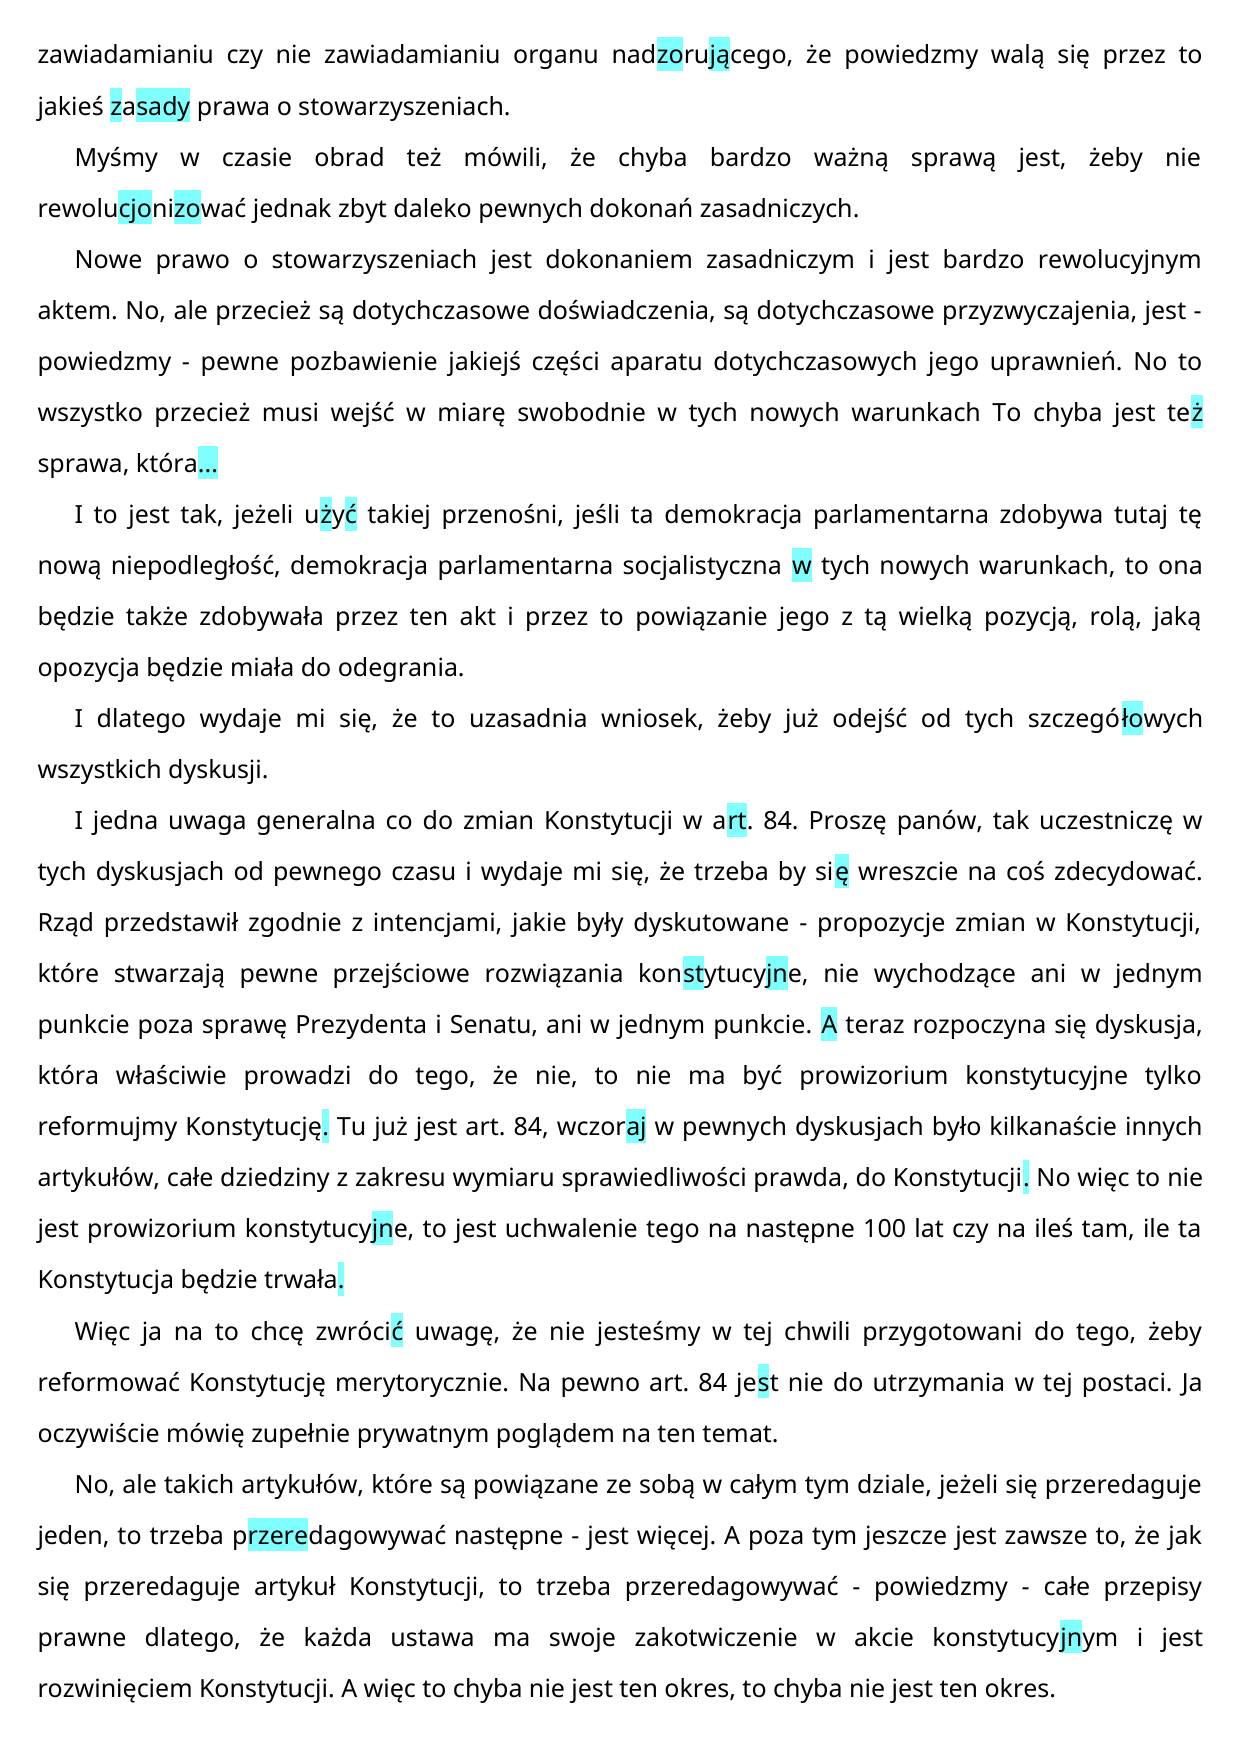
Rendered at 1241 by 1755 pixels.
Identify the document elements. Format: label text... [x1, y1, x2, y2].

text I jedna uwaga generalna co do zmian Konstytucji w art. 84. Proszę panów, tak uczestniczę w tych dyskusjach od pewnego czasu i wydaje mi się, że trzeba by się wreszcie na coś zdecydować. Rząd przedstawił zgodnie z intencjami, jakie były dyskutowane - propozycje zmian w Konstytucji, które stwarzają pewne przejściowe rozwiązania konstytucyjne, nie wychodzące ani w jednym punkcie poza sprawę Prezydenta i Senatu, ani w jednym punkcie. A teraz rozpoczyna się dyskusja, która właściwie prowadzi do tego, że nie, to nie ma być prowizorium konstytucyjne tylko reformujmy Konstytucję. Tu już jest art. 84, wczoraj w pewnych dyskusjach było kilkanaście innych artykułów, całe dziedziny z zakresu wymiaru sprawiedliwości prawda, do Konstytucji. No więc to nie jest prowizorium konstytucyjne, to jest uchwalenie tego na następne 100 lat czy na ileś tam, ile ta Konstytucja będzie trwała. [37, 803, 1203, 1296]
text No, ale takich artykułów, które są powiązane ze sobą w całym tym dziale, jeżeli się przeredaguje jeden, to trzeba przeredagowywać następne - jest więcej. A poza tym jeszcze jest zawsze to, że jak się przeredaguje artykuł Konstytucji, to trzeba przeredagowywać - powiedzmy - całe przepisy prawne dlatego, że każda ustawa ma swoje zakotwiczenie w akcie konstytucyjnym i jest rozwinięciem Konstytucji. A więc to chyba nie jest ten okres, to chyba nie jest ten okres. [37, 1466, 1203, 1704]
text I dlatego wydaje mi się, że to uzasadnia wniosek, żeby już odejść od tych szczegółowych wszystkich dyskusji. [37, 701, 1203, 786]
text I to jest tak, jeżeli użyć takiej przenośni, jeśli ta demokracja parlamentarna zdobywa tutaj tę nową niepodległość, demokracja parlamentarna socjalistyczna w tych nowych warunkach, to ona będzie także zdobywała przez ten akt i przez to powiązanie jego z tą wielką pozycją, rolą, jaką opozycja będzie miała do odegrania. [37, 497, 1203, 684]
text Myśmy w czasie obrad też mówili, że chyba bardzo ważną sprawą jest, żeby nie rewolucjonizować jednak zbyt daleko pewnych dokonań zasadniczych. [37, 139, 1203, 224]
text zawiadamianiu czy nie zawiadamianiu organu nadzorującego, że powiedzmy walą się przez to jakieś zasady prawa o stowarzyszeniach. [37, 37, 1203, 122]
text Więc ja na to chcę zwrócić uwagę, że nie jesteśmy w tej chwili przygotowani do tego, żeby reformować Konstytucję merytorycznie. Na pewno art. 84 jest nie do utrzymania w tej postaci. Ja oczywiście mówię zupełnie prywatnym poglądem na ten temat. [37, 1313, 1203, 1449]
text Nowe prawo o stowarzyszeniach jest dokonaniem zasadniczym i jest bardzo rewolucyjnym aktem. No, ale przecież są dotychczasowe doświadczenia, są dotychczasowe przyzwyczajenia, jest - powiedzmy - pewne pozbawienie jakiejś części aparatu dotychczasowych jego uprawnień. No to wszystko przecież musi wejść w miarę swobodnie w tych nowych warunkach To chyba jest też sprawa, która... [37, 241, 1203, 479]
